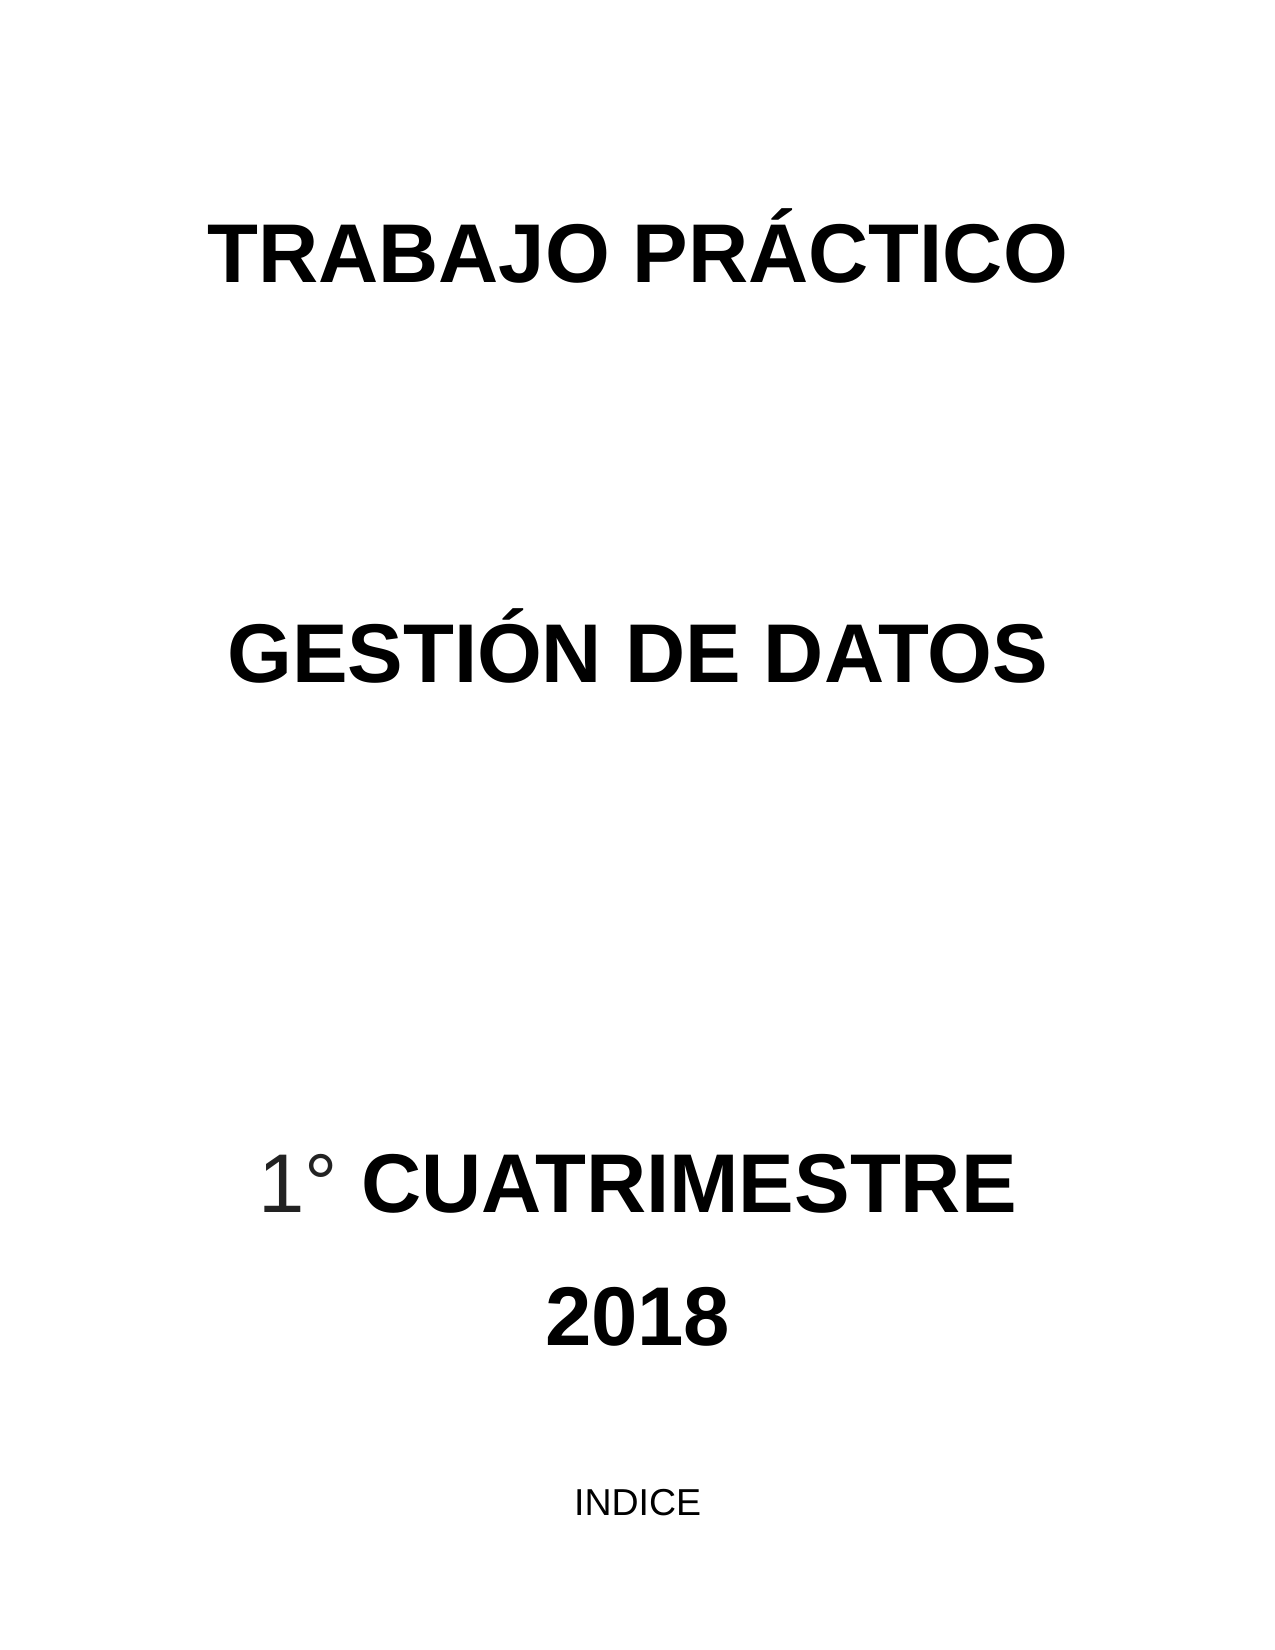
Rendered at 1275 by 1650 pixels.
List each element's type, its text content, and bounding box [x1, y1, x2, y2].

subtitle INDICE [118, 1480, 1157, 1523]
title 2018 [118, 1267, 1157, 1363]
title GESTIÓN DE DATOS [118, 604, 1157, 700]
title TRABAJO PRÁCTICO [118, 204, 1157, 300]
title 1° CUATRIMESTRE [118, 1134, 1157, 1230]
